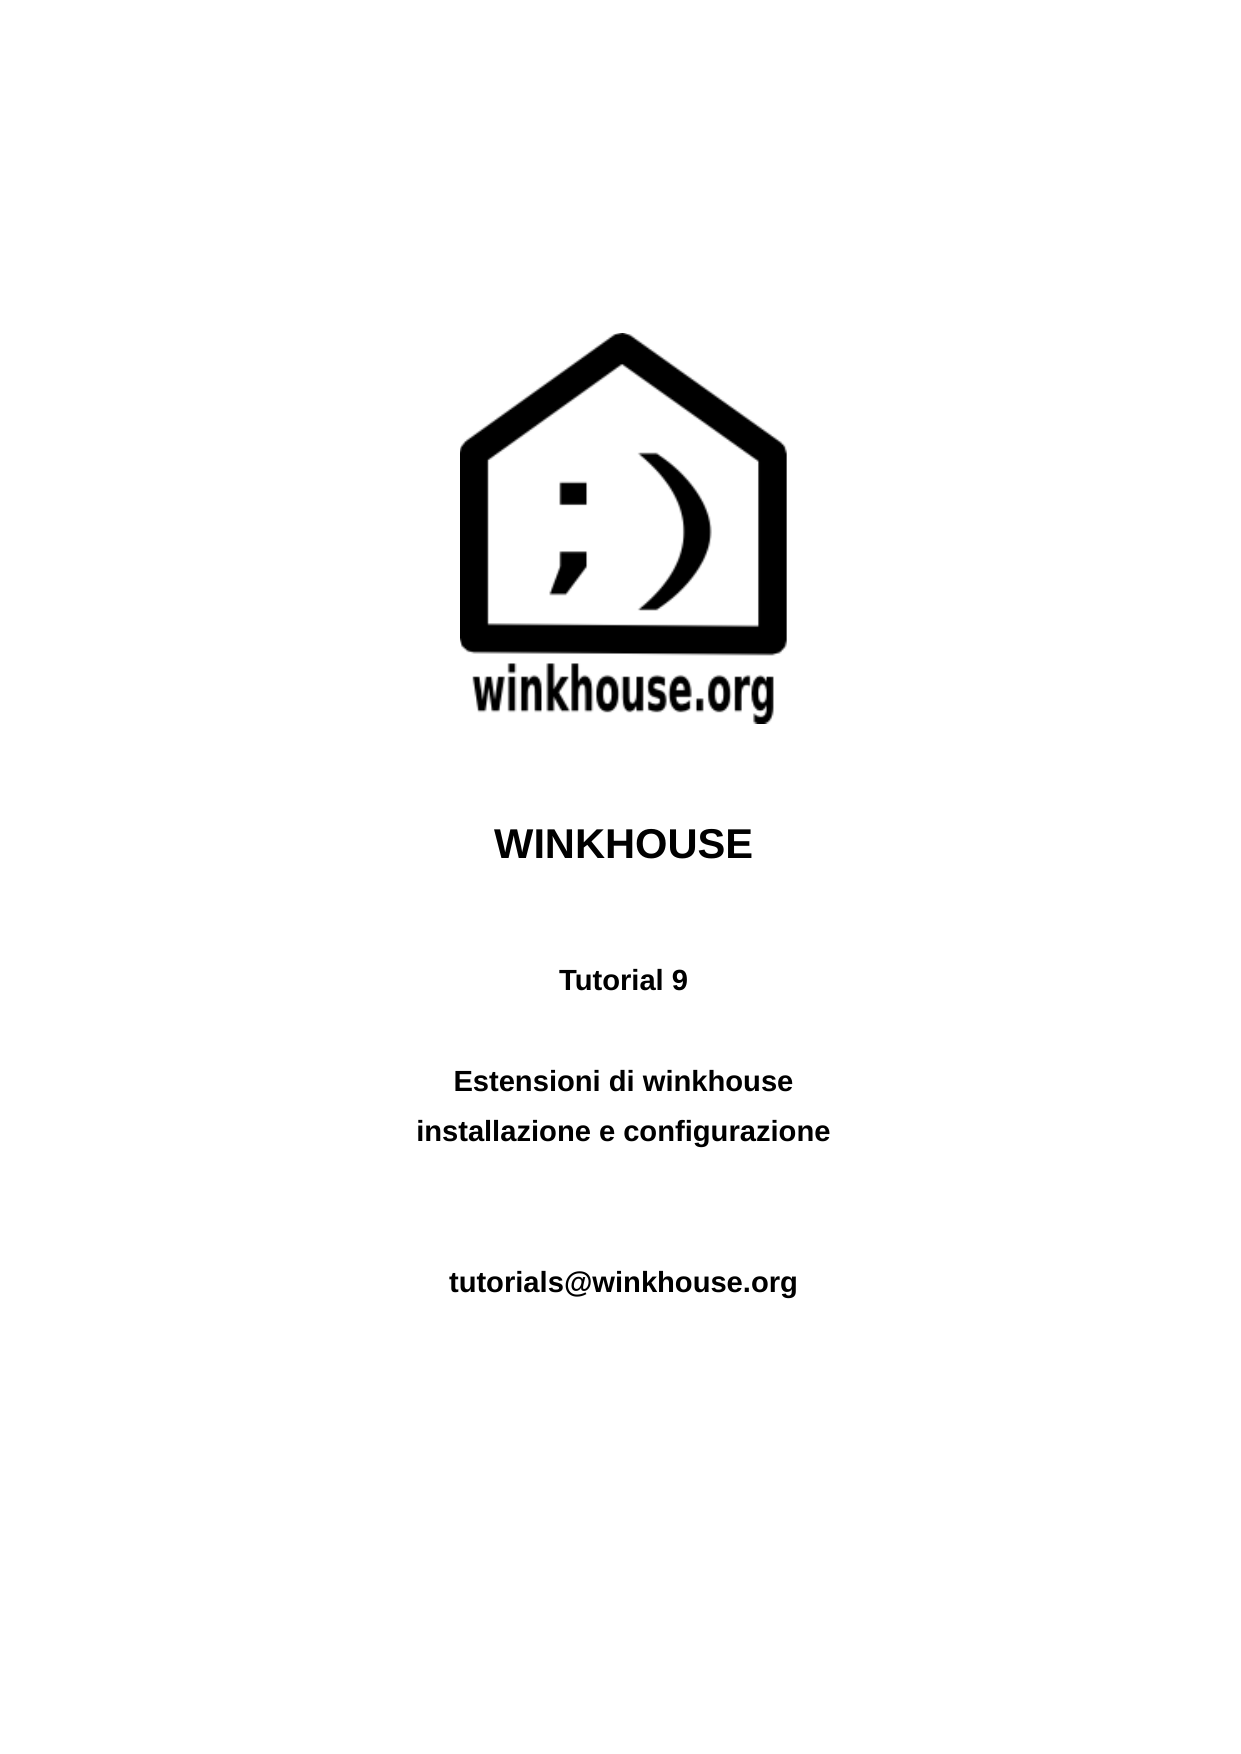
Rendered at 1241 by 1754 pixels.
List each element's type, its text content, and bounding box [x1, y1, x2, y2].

text tutorials@winkhouse.org [64, 1265, 1183, 1299]
text installazione e configurazione [64, 1114, 1183, 1148]
text WINKHOUSE [64, 819, 1183, 867]
picture [460, 333, 787, 724]
text Estensioni di winkhouse [64, 1064, 1183, 1097]
text Tutorial 9 [64, 963, 1183, 997]
